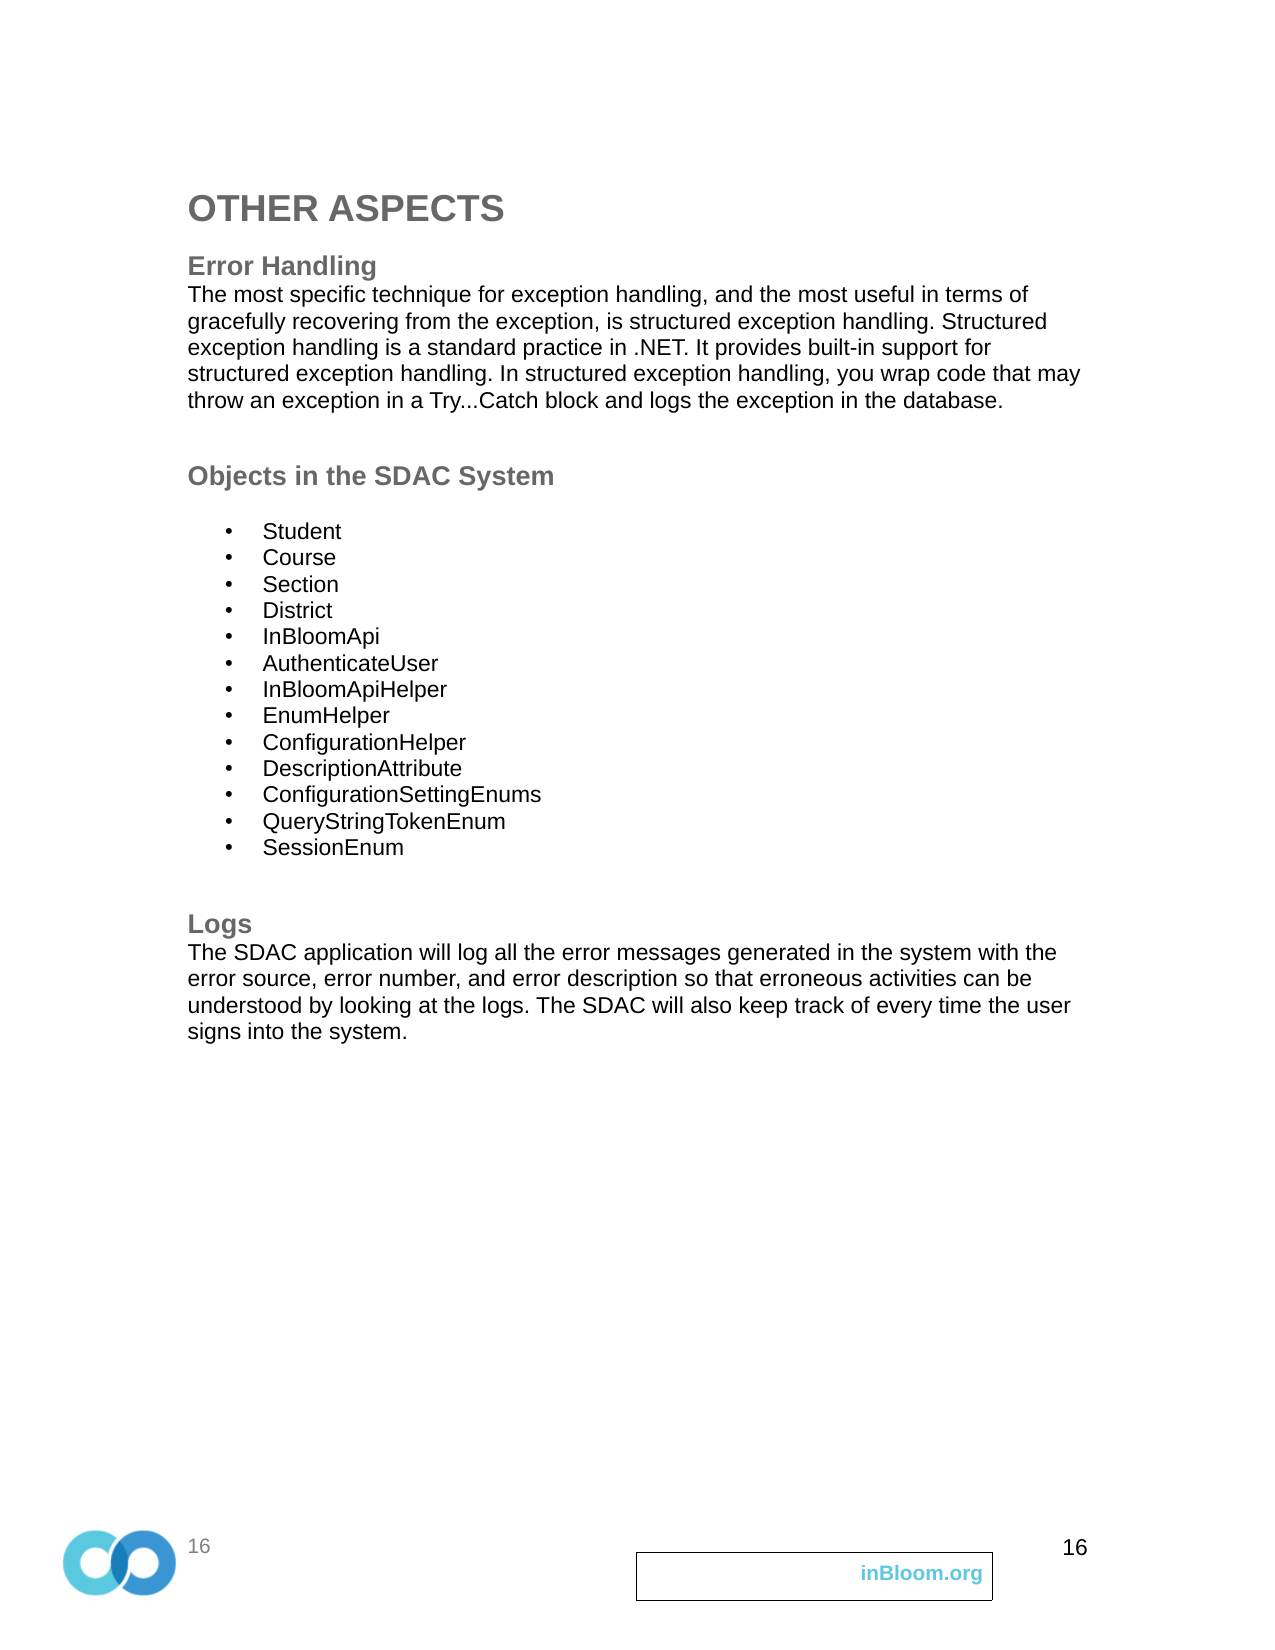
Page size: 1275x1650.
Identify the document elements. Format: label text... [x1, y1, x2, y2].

list Student [225, 518, 1087, 544]
list ConfigurationSettingEnums [225, 781, 1087, 808]
list AuthenticateUser [225, 649, 1087, 676]
list QueryStringTokenEnum [225, 808, 1087, 834]
picture [53, 1518, 926, 1635]
subtitle Objects in the SDAC System [187, 460, 1087, 491]
list Section [225, 571, 1087, 597]
text The SDAC application will log all the error messages generated in the system with the error source, error number, and error description so that erroneous activities can be understood by looking at the logs. The SDAC will also keep track of every time the user signs into the system. [187, 939, 1087, 1044]
subtitle Error Handling [187, 250, 1087, 281]
list InBloomApi [225, 623, 1087, 649]
list InBloomApiHelper [225, 676, 1087, 702]
subtitle OTHER ASPECTS [187, 186, 1087, 229]
text The most specific technique for exception handling, and the most useful in terms of gracefully recovering from the exception, is structured exception handling. Structured exception handling is a standard practice in .NET. It provides built-in support for structured exception handling. In structured exception handling, you wrap code that may throw an exception in a Try...Catch block and logs the exception in the database. [187, 281, 1087, 413]
list Course [225, 544, 1087, 571]
list ConfigurationHelper [225, 729, 1087, 755]
list DescriptionAttribute [225, 755, 1087, 781]
list SessionEnum [225, 834, 1087, 860]
list District [225, 597, 1087, 623]
subtitle Logs [187, 908, 1087, 939]
list EnumHelper [225, 702, 1087, 729]
